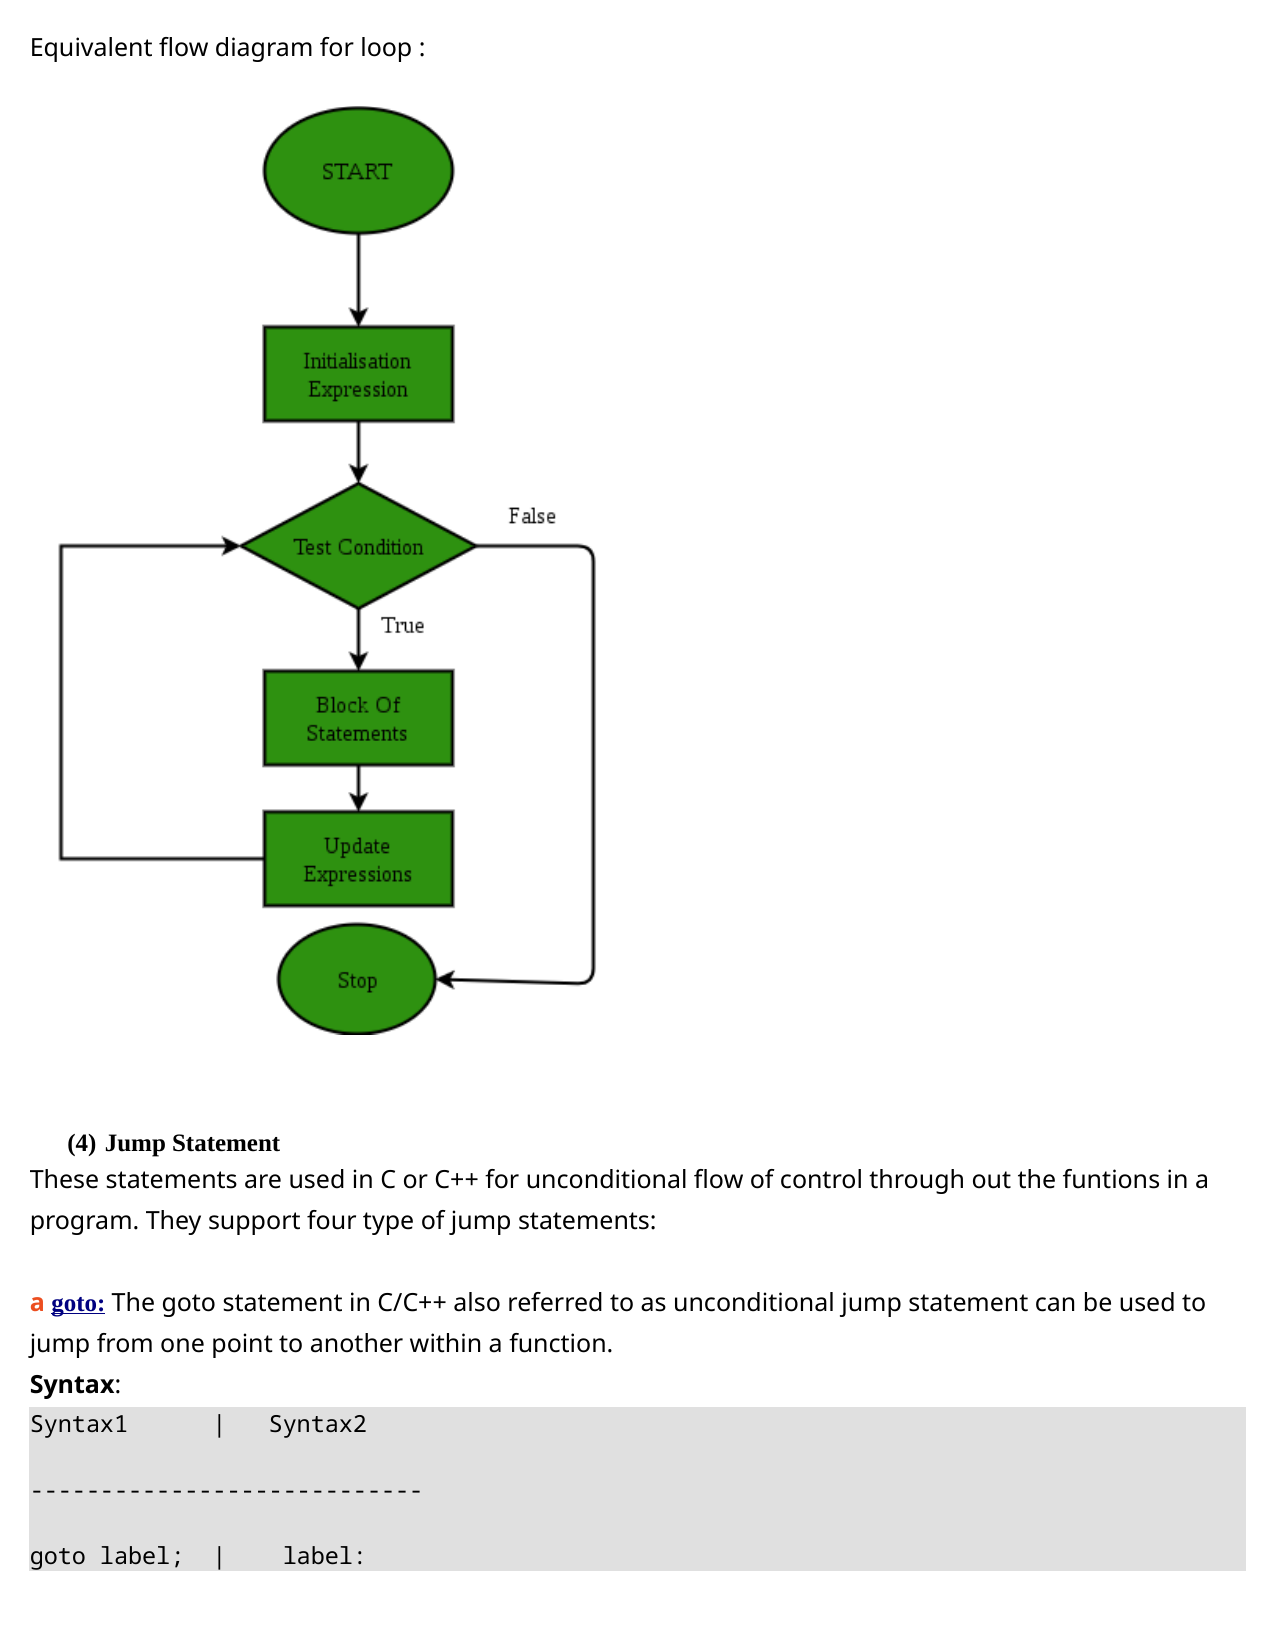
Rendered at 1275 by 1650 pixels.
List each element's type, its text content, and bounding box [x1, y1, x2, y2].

text Equivalent flow diagram for loop : [29, 29, 1246, 1053]
text Syntax1 | Syntax2 [29, 1407, 1246, 1439]
text a goto: The goto statement in C/C++ also referred to as unconditional jump statement can be used to jump from one point to another within a function. Syntax: [29, 1284, 1246, 1400]
text goto label; | label: [29, 1539, 1246, 1571]
list Jump Statement [67, 1128, 1246, 1156]
text ---------------------------- [29, 1473, 1246, 1505]
text These statements are used in C or C++ for unconditional flow of control through out the funtions in a program. They support four type of jump statements: [29, 1162, 1246, 1237]
